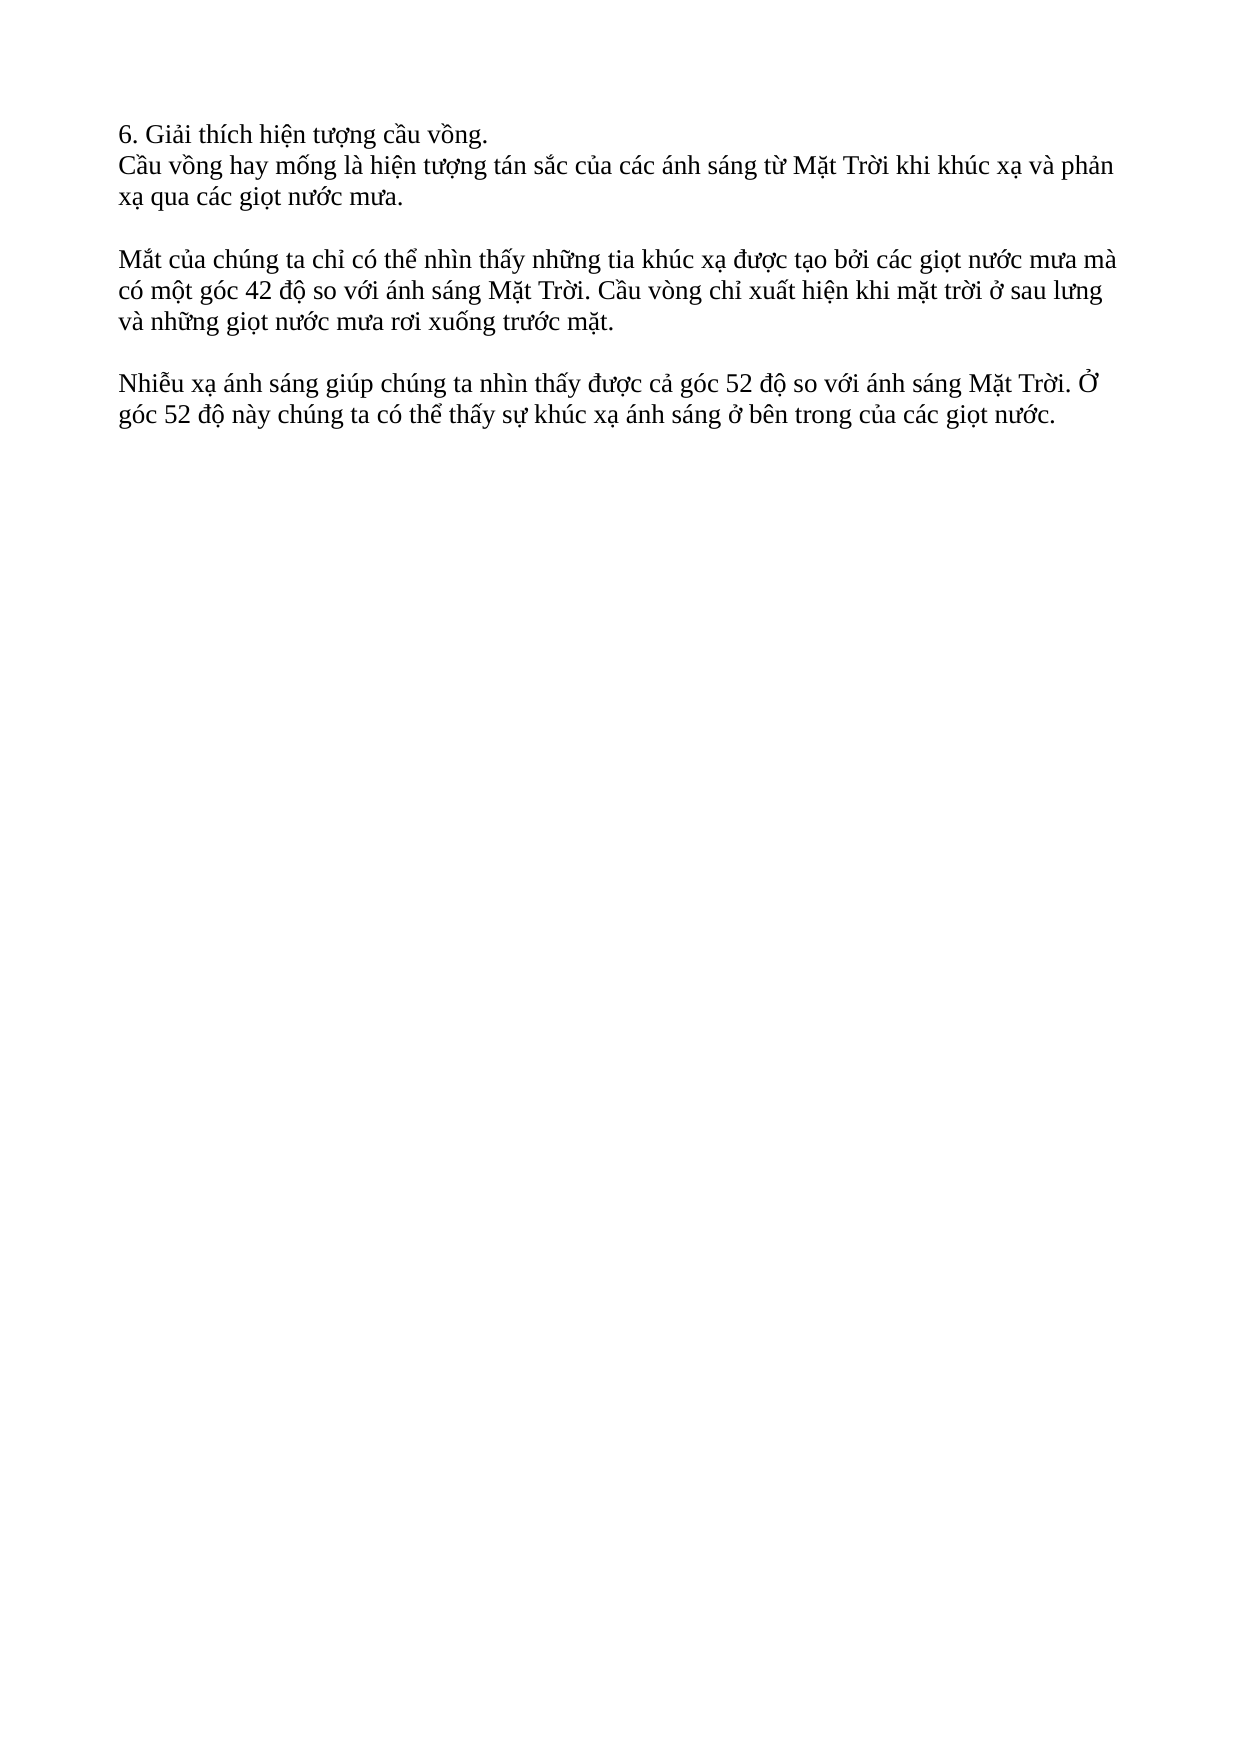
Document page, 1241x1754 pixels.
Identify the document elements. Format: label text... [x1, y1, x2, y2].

text Nhiễu xạ ánh sáng giúp chúng ta nhìn thấy được cả góc 52 độ so với ánh sáng Mặt Trời. Ở góc 52 độ này chúng ta có thể thấy sự khúc xạ ánh sáng ở bên trong của các giọt nước. [118, 367, 1122, 429]
text Cầu vồng hay mống là hiện tượng tán sắc của các ánh sáng từ Mặt Trời khi khúc xạ và phản xạ qua các giọt nước mưa. [118, 149, 1122, 212]
text Mắt của chúng ta chỉ có thể nhìn thấy những tia khúc xạ được tạo bởi các giọt nước mưa mà có một góc 42 độ so với ánh sáng Mặt Trời. Cầu vòng chỉ xuất hiện khi mặt trời ở sau lưng và những giọt nước mưa rơi xuống trước mặt. [118, 243, 1122, 336]
text 6. Giải thích hiện tượng cầu vồng. [118, 118, 1122, 149]
